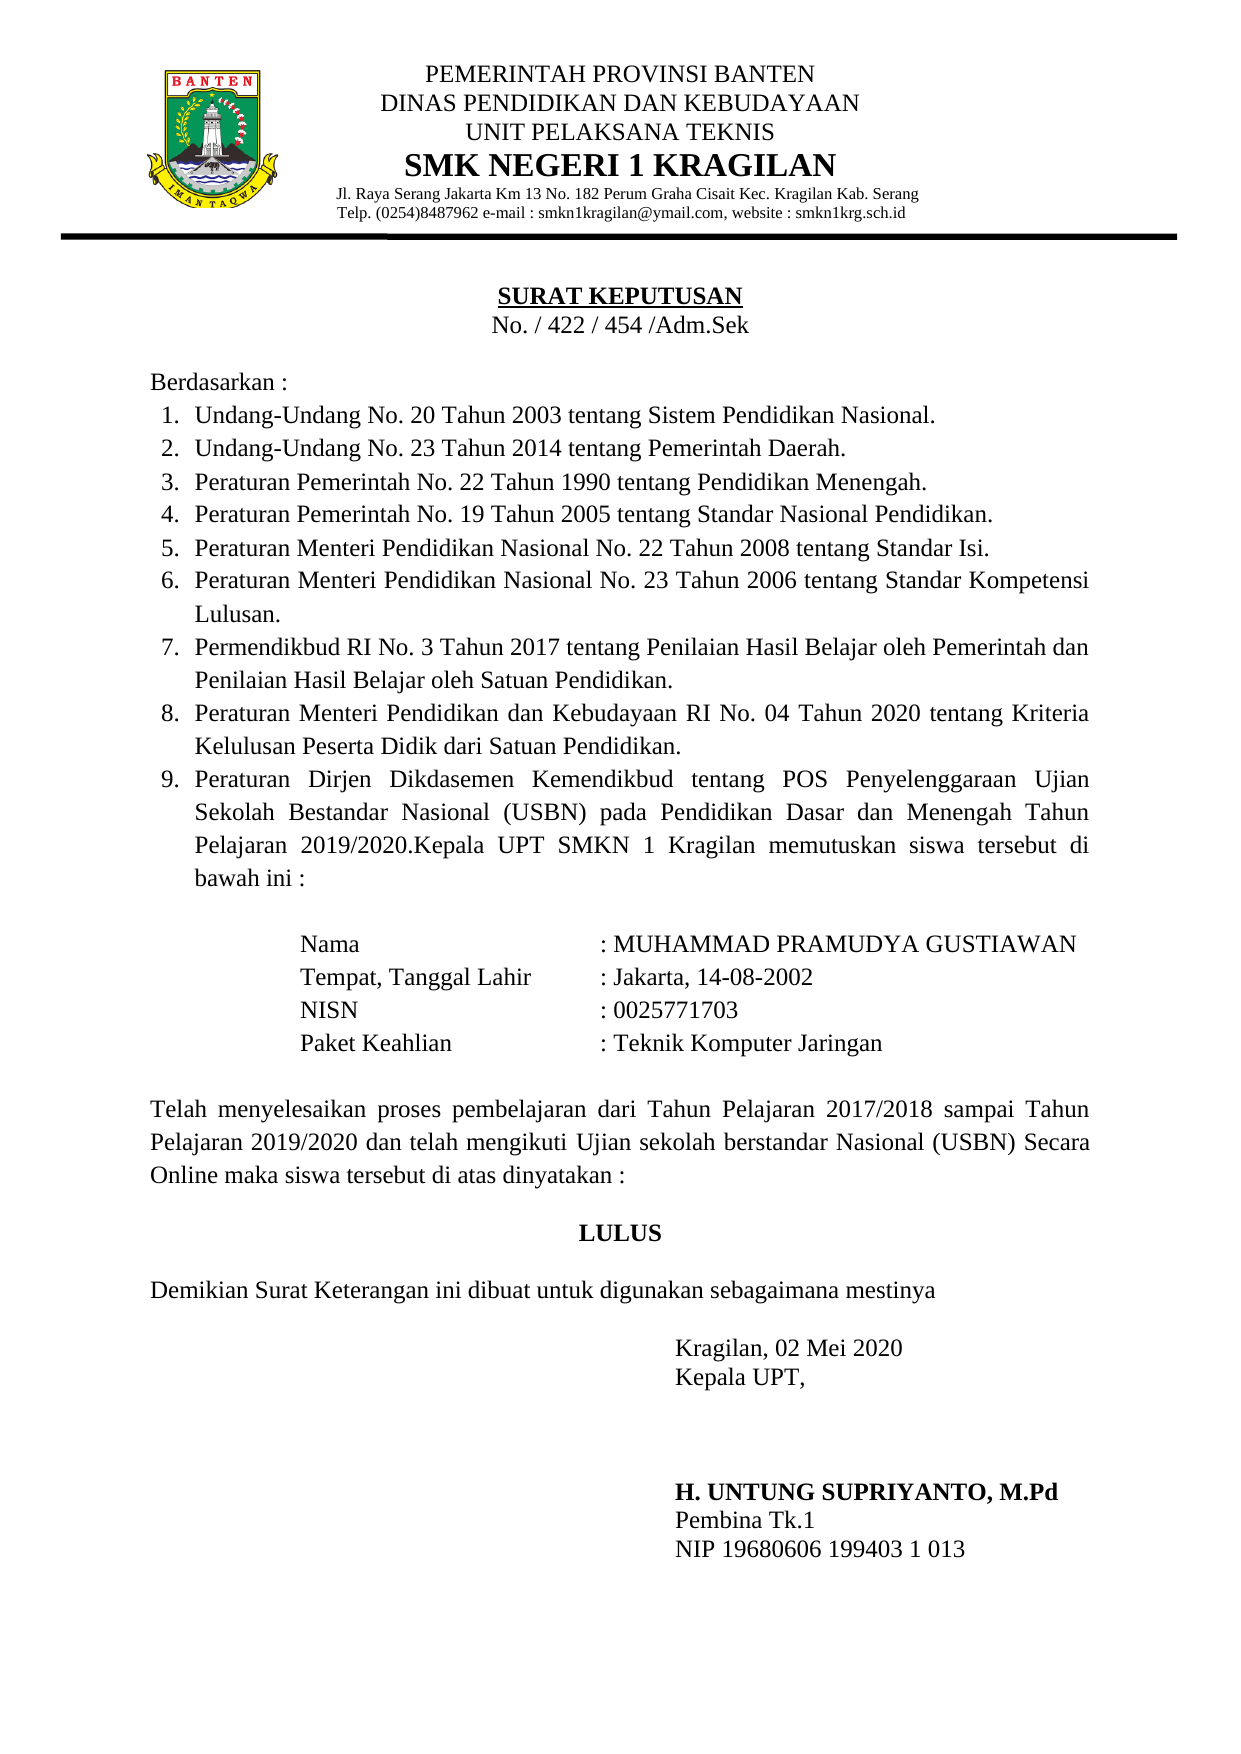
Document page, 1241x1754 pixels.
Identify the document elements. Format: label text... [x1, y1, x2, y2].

text SURAT KEPUTUSAN [150, 281, 1090, 310]
text NIP 19680606 199403 1 013 [150, 1534, 1090, 1563]
list Peraturan Pemerintah No. 19 Tahun 2005 tentang Standar Nasional Pendidikan. [179, 499, 1090, 528]
list Peraturan Menteri Pendidikan Nasional No. 22 Tahun 2008 tentang Standar Isi. [179, 533, 1090, 561]
text H. UNTUNG SUPRIYANTO, M.Pd [150, 1477, 1090, 1506]
text No. / 422 / 454 /Adm.Sek [150, 310, 1090, 339]
text LULUS [150, 1218, 1090, 1247]
list Permendikbud RI No. 3 Tahun 2017 tentang Penilaian Hasil Belajar oleh Pemerintah dan Penilaian Hasil Belajar oleh Satuan Pendidikan. [179, 632, 1090, 693]
list Peraturan Pemerintah No. 22 Tahun 1990 tentang Pendidikan Menengah. [179, 467, 1090, 495]
text NISN : 0025771703 [150, 995, 1090, 1024]
text Kepala UPT, [150, 1362, 1090, 1391]
text Pembina Tk.1 [150, 1506, 1090, 1534]
text Berdasarkan : [150, 367, 1090, 396]
text Kragilan, 02 Mei 2020 [150, 1333, 1090, 1362]
list Peraturan Menteri Pendidikan dan Kebudayaan RI No. 04 Tahun 2020 tentang Kriteria Kelulusan Peserta Didik dari Satuan Pendidikan. [179, 698, 1090, 759]
text Telah menyelesaikan proses pembelajaran dari Tahun Pelajaran 2017/2018 sampai Tahun Pelajaran 2019/2020 dan telah mengikuti Ujian sekolah berstandar Nasional (USBN) Secara Online maka siswa tersebut di atas dinyatakan : [150, 1094, 1090, 1189]
list Undang-Undang No. 23 Tahun 2014 tentang Pemerintah Daerah. [179, 433, 1090, 462]
text Nama : MUHAMMAD PRAMUDYA GUSTIAWAN [150, 929, 1090, 958]
text Demikian Surat Keterangan ini dibuat untuk digunakan sebagaimana mestinya [150, 1276, 1090, 1304]
list Undang-Undang No. 20 Tahun 2003 tentang Sistem Pendidikan Nasional. [179, 401, 1090, 429]
picture [146, 70, 279, 208]
list Peraturan Dirjen Dikdasemen Kemendikbud tentang POS Penyelenggaraan Ujian Sekolah Bestandar Nasional (USBN) pada Pendidikan Dasar dan Menengah Tahun Pelajaran 2019/2020.Kepala UPT SMKN 1 Kragilan memutuskan siswa tersebut di bawah ini : [179, 764, 1090, 892]
text Tempat, Tanggal Lahir : Jakarta, 14-08-2002 [150, 962, 1090, 991]
text Paket Keahlian : Teknik Komputer Jaringan [150, 1028, 1090, 1057]
list Peraturan Menteri Pendidikan Nasional No. 23 Tahun 2006 tentang Standar Kompetensi Lulusan. [179, 566, 1090, 627]
